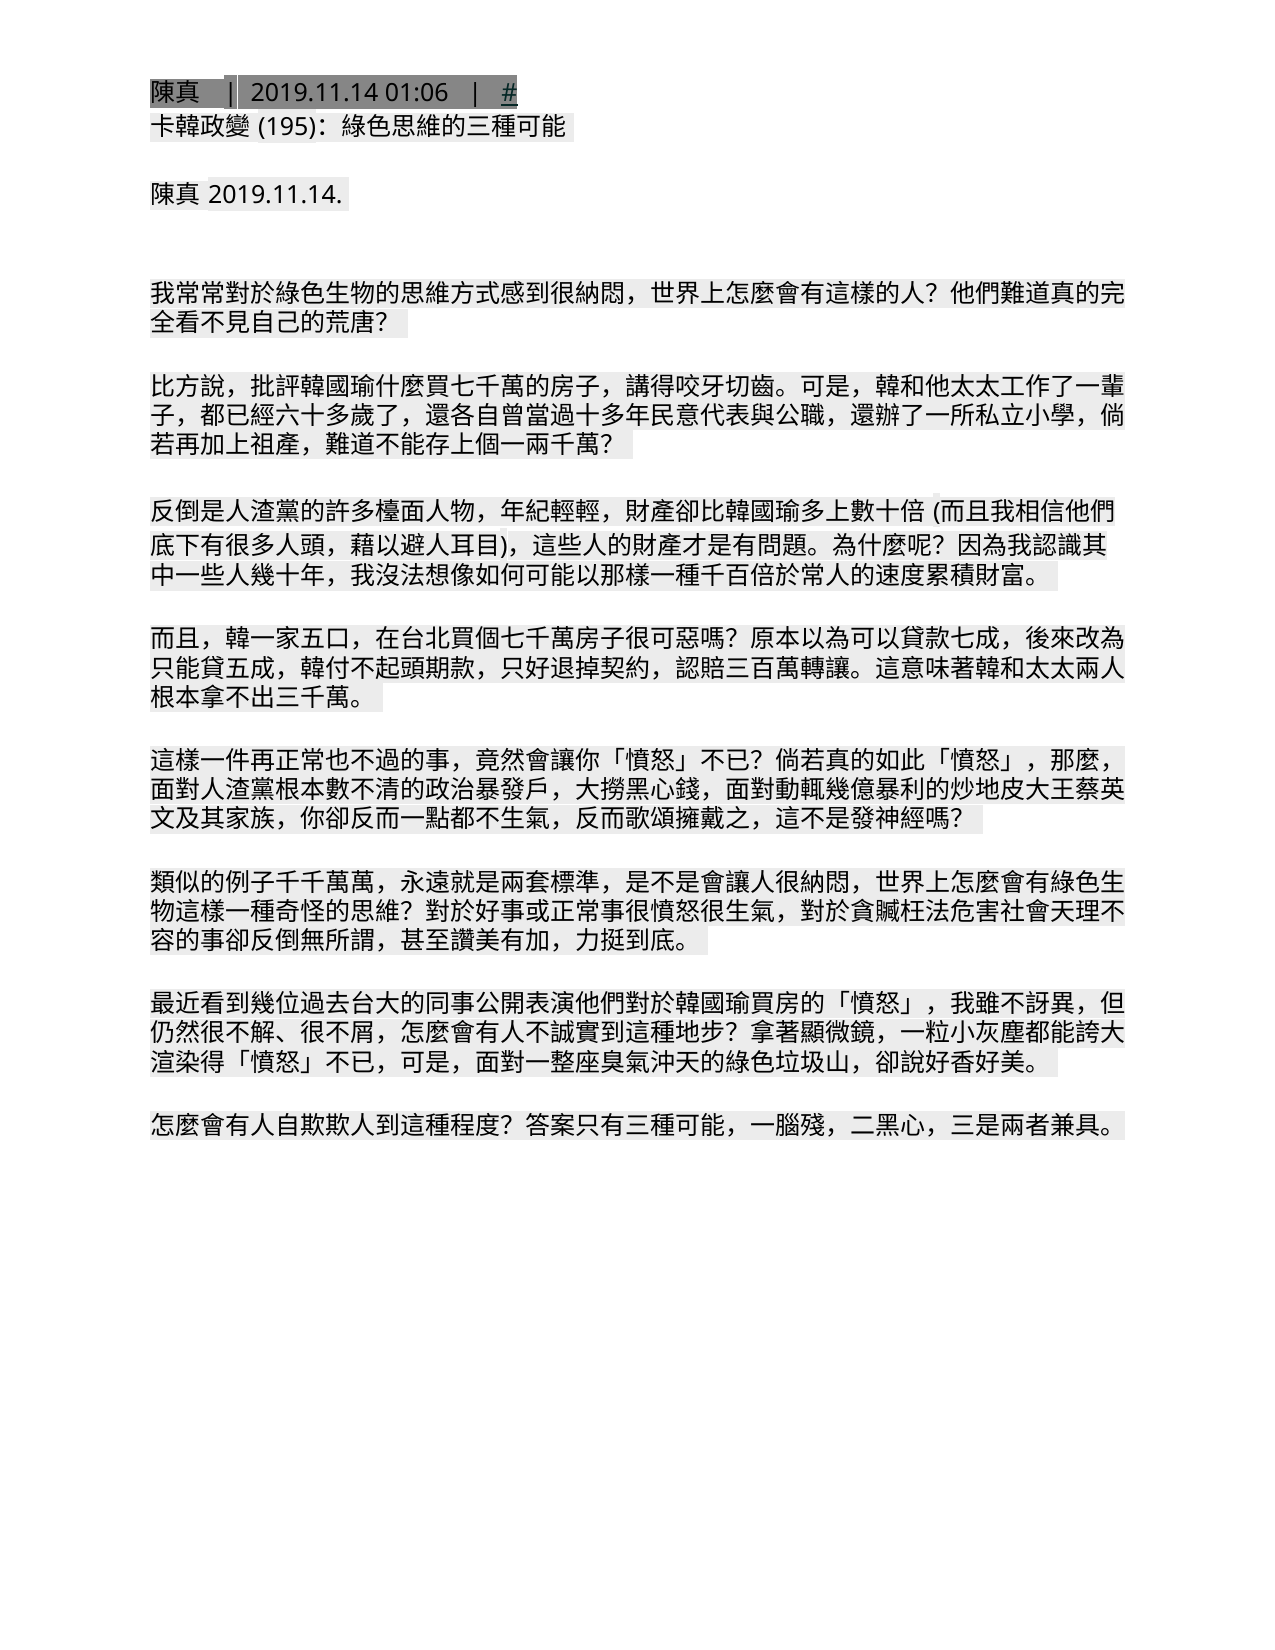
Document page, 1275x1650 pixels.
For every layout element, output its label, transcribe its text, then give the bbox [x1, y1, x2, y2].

text 卡韓政變 (195)：綠色思維的三種可能 陳真 2019.11.14. 我常常對於綠色生物的思維方式感到很納悶，世界上怎麼會有這樣的人？他們難道真的完全看不見自己的荒唐？ 比方說，批評韓國瑜什麼買七千萬的房子，講得咬牙切齒。可是，韓和他太太工作了一輩子，都已經六十多歲了，還各自曾當過十多年民意代表與公職，還辦了一所私立小學，倘若再加上祖產，難道不能存上個一兩千萬？ 反倒是人渣黨的許多檯面人物，年紀輕輕，財產卻比韓國瑜多上數十倍 (而且我相信他們底下有很多人頭，藉以避人耳目)，這些人的財產才是有問題。為什麼呢？因為我認識其中一些人幾十年，我沒法想像如何可能以那樣一種千百倍於常人的速度累積財富。 而且，韓一家五口，在台北買個七千萬房子很可惡嗎？原本以為可以貸款七成，後來改為只能貸五成，韓付不起頭期款，只好退掉契約，認賠三百萬轉讓。這意味著韓和太太兩人根本拿不出三千萬。 這樣一件再正常也不過的事，竟然會讓你「憤怒」不已？倘若真的如此「憤怒」，那麼，面對人渣黨根本數不清的政治暴發戶，大撈黑心錢，面對動輒幾億暴利的炒地皮大王蔡英文及其家族，你卻反而一點都不生氣，反而歌頌擁戴之，這不是發神經嗎？ 類似的例子千千萬萬，永遠就是兩套標準，是不是會讓人很納悶，世界上怎麼會有綠色生物這樣一種奇怪的思維？對於好事或正常事很憤怒很生氣，對於貪贓枉法危害社會天理不容的事卻反倒無所謂，甚至讚美有加，力挺到底。 最近看到幾位過去台大的同事公開表演他們對於韓國瑜買房的「憤怒」，我雖不訝異，但仍然很不解、很不屑，怎麼會有人不誠實到這種地步？拿著顯微鏡，一粒小灰塵都能誇大渲染得「憤怒」不已，可是，面對一整座臭氣沖天的綠色垃圾山，卻說好香好美。 怎麼會有人自欺欺人到這種程度？答案只有三種可能，一腦殘，二黑心，三是兩者兼具。 [150, 109, 1125, 1140]
text 陳真 | 2019.11.14 01:06 | # [150, 75, 1125, 109]
